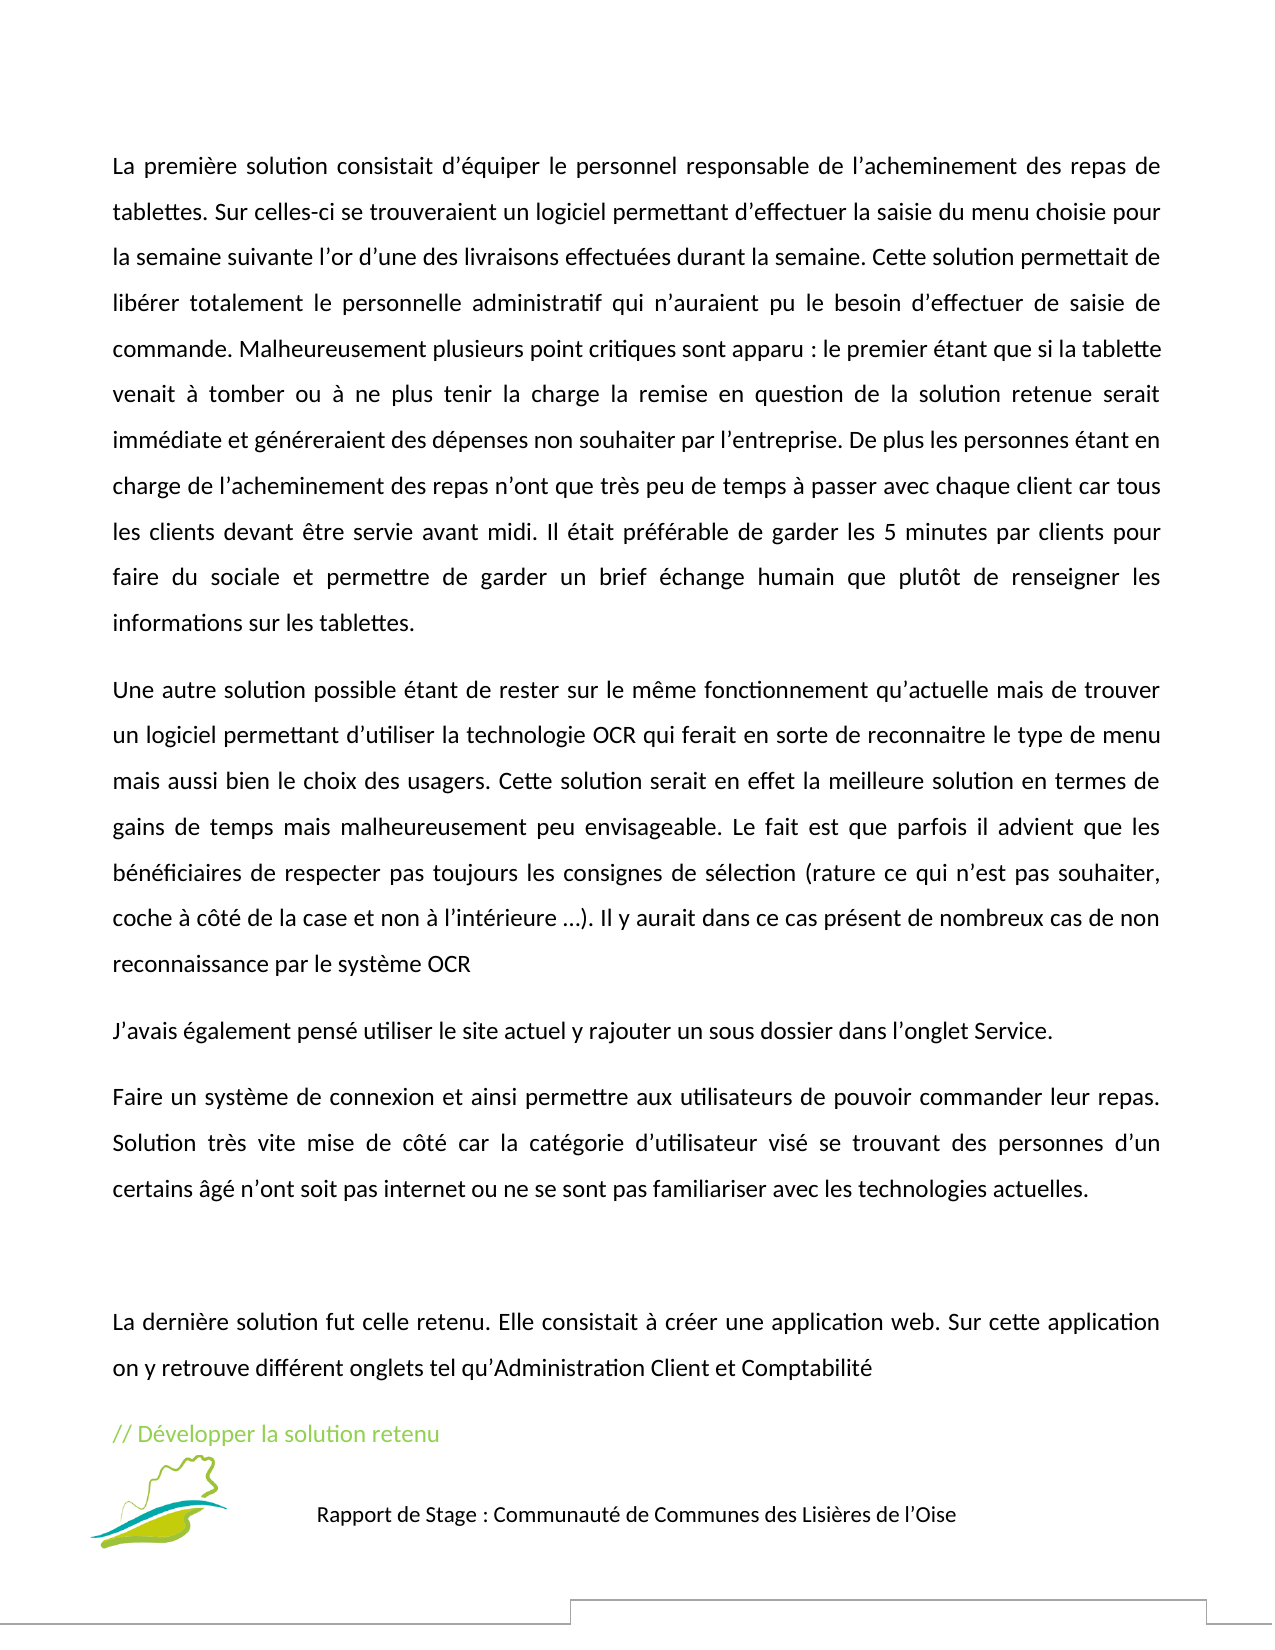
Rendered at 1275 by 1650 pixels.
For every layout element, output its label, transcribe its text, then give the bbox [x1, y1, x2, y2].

text Une autre solution possible étant de rester sur le même fonctionnement qu’actuelle mais de trouver un logiciel permettant d’utiliser la technologie OCR qui ferait en sorte de reconnaitre le type de menu mais aussi bien le choix des usagers. Cette solution serait en effet la meilleure solution en termes de gains de temps mais malheureusement peu envisageable. Le fait est que parfois il advient que les bénéficiaires de respecter pas toujours les consignes de sélection (rature ce qui n’est pas souhaiter, coche à côté de la case et non à l’intérieure …). Il y aurait dans ce cas présent de nombreux cas de non reconnaissance par le système OCR [112, 674, 1162, 979]
text // Développer la solution retenu [112, 1418, 1162, 1449]
text La dernière solution fut celle retenu. Elle consistait à créer une application web. Sur cette application on y retrouve différent onglets tel qu’Administration Client et Comptabilité [112, 1306, 1162, 1382]
text Faire un système de connexion et ainsi permettre aux utilisateurs de pouvoir commander leur repas. Solution très vite mise de côté car la catégorie d’utilisateur visé se trouvant des personnes d’un certains âgé n’ont soit pas internet ou ne se sont pas familiariser avec les technologies actuelles. [112, 1081, 1162, 1203]
text La première solution consistait d’équiper le personnel responsable de l’acheminement des repas de tablettes. Sur celles-ci se trouveraient un logiciel permettant d’effectuer la saisie du menu choisie pour la semaine suivante l’or d’une des livraisons effectuées durant la semaine. Cette solution permettait de libérer totalement le personnelle administratif qui n’auraient pu le besoin d’effectuer de saisie de commande. Malheureusement plusieurs point critiques sont apparu : le premier étant que si la tablette venait à tomber ou à ne plus tenir la charge la remise en question de la solution retenue serait immédiate et généreraient des dépenses non souhaiter par l’entreprise. De plus les personnes étant en charge de l’acheminement des repas n’ont que très peu de temps à passer avec chaque client car tous les clients devant être servie avant midi. Il était préférable de garder les 5 minutes par clients pour faire du sociale et permettre de garder un brief échange humain que plutôt de renseigner les informations sur les tablettes. [112, 150, 1162, 638]
text J’avais également pensé utiliser le site actuel y rajouter un sous dossier dans l’onglet Service. [112, 1015, 1162, 1045]
